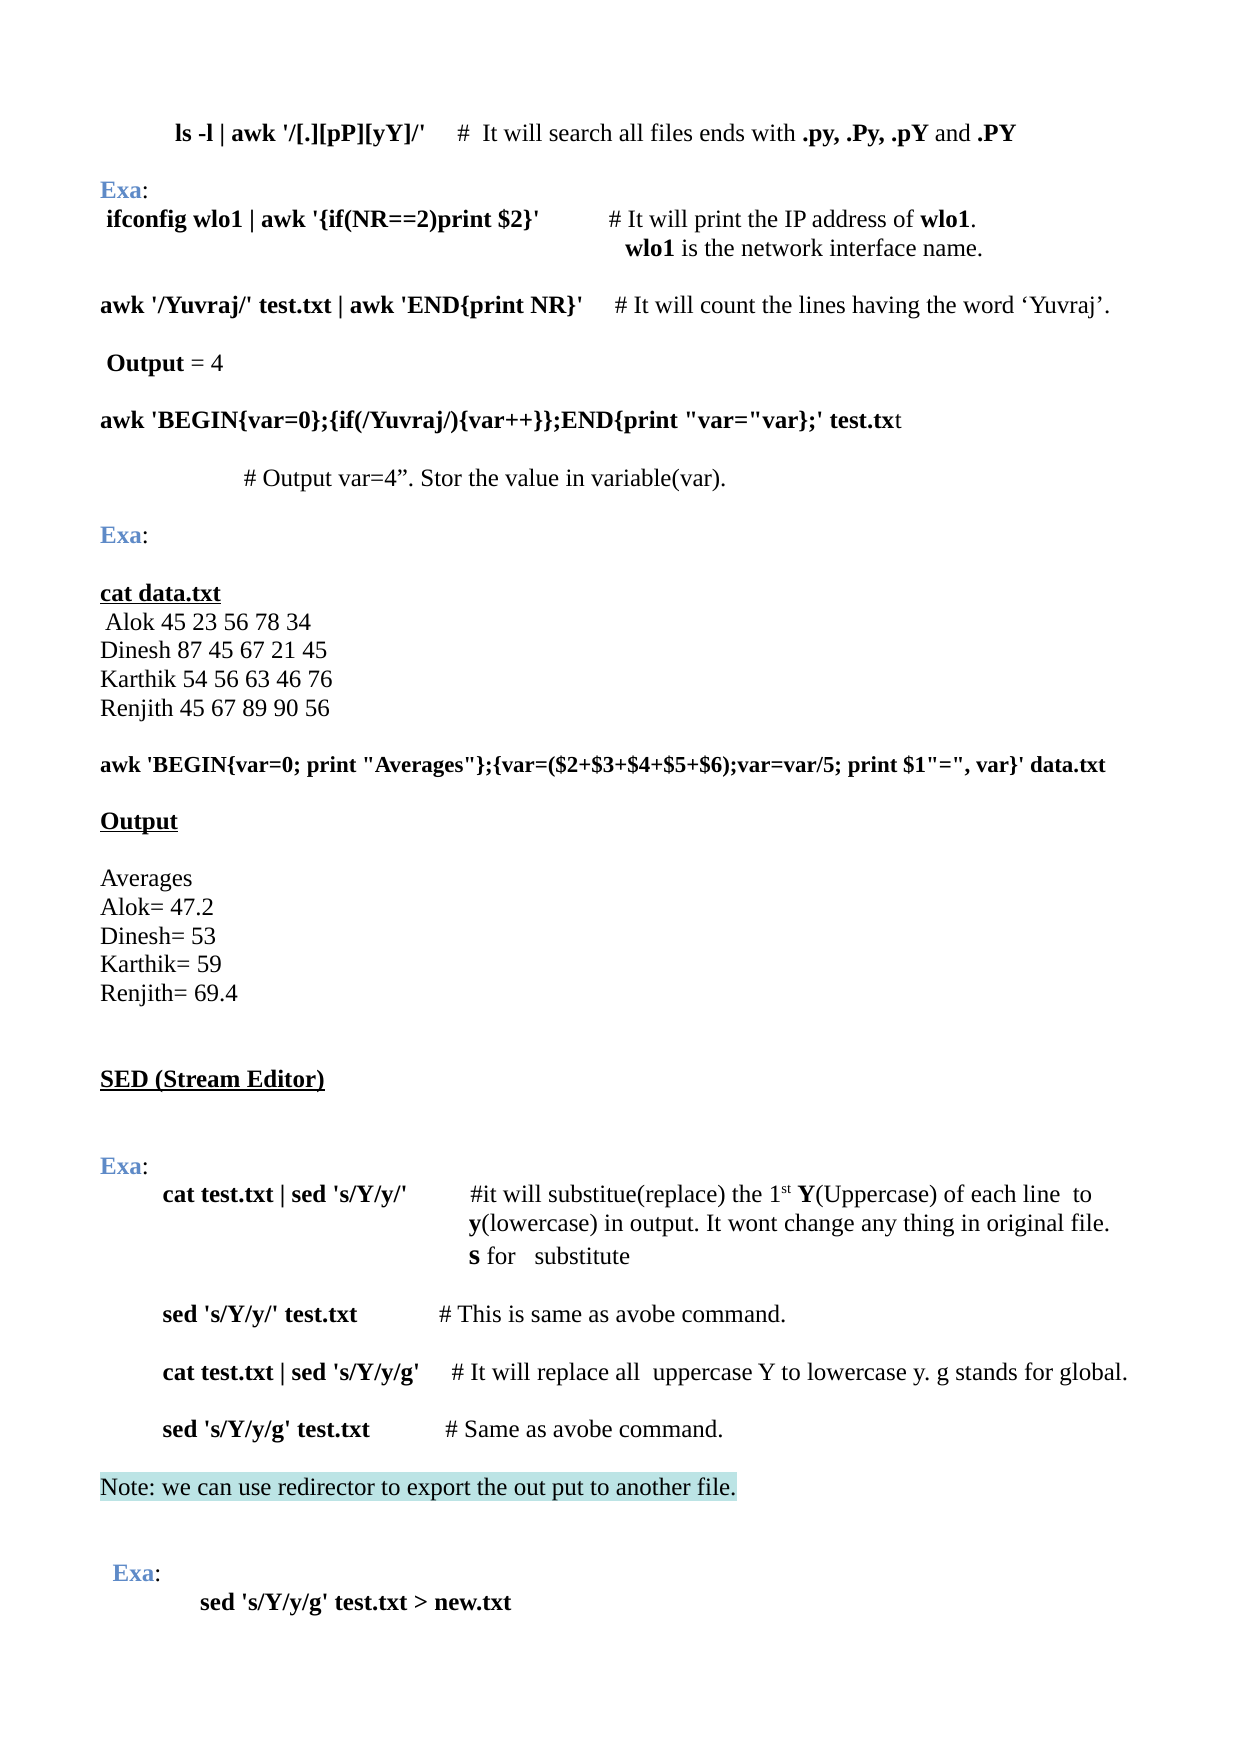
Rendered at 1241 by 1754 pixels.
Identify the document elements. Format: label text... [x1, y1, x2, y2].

text SED (Stream Editor) [100, 1064, 1175, 1093]
text Karthik 54 56 63 46 76 [100, 664, 1175, 693]
text Exa: [100, 176, 1175, 204]
text sed 's/Y/y/g' test.txt # Same as avobe command. [100, 1414, 1175, 1443]
text Exa: [100, 1558, 1175, 1587]
text ifconfig wlo1 | awk '{if(NR==2)print $2}' # It will print the IP address of wlo1. [100, 204, 1175, 233]
text awk '/Yuvraj/' test.txt | awk 'END{print NR}' # It will count the lines having the word ‘Yuvraj’. [100, 291, 1175, 319]
text wlo1 is the network interface name. [100, 233, 1175, 262]
text cat test.txt | sed 's/Y/y/' #it will substitue(replace) the 1st Y(Uppercase) of each line to [100, 1179, 1175, 1208]
text cat data.txt [100, 578, 1175, 607]
text Karthik= 59 [100, 949, 1175, 978]
text s for substitute [100, 1237, 1175, 1271]
text Renjith= 69.4 [100, 978, 1175, 1007]
text Alok= 47.2 [100, 892, 1175, 921]
text Note: we can use redirector to export the out put to another file. [100, 1472, 1175, 1501]
text Output = 4 [100, 348, 1175, 377]
text Output [100, 806, 1175, 834]
text Averages [100, 863, 1175, 892]
text awk 'BEGIN{var=0};{if(/Yuvraj/){var++}};END{print "var="var};' test.txt [100, 406, 1175, 434]
text Alok 45 23 56 78 34 [100, 607, 1175, 636]
text Dinesh= 53 [100, 921, 1175, 949]
text Exa: [100, 1151, 1175, 1179]
text Renjith 45 67 89 90 56 [100, 693, 1175, 722]
text sed 's/Y/y/' test.txt # This is same as avobe command. [100, 1299, 1175, 1328]
text # Output var=4”. Stor the value in variable(var). [100, 463, 1175, 492]
text Exa: [100, 521, 1175, 549]
text awk 'BEGIN{var=0; print "Averages"};{var=($2+$3+$4+$5+$6);var=var/5; print $1"=", var}' data.txt [100, 751, 1175, 777]
text y(lowercase) in output. It wont change any thing in original file. [100, 1208, 1175, 1237]
text cat test.txt | sed 's/Y/y/g' # It will replace all uppercase Y to lowercase y. g stands for global. [100, 1357, 1175, 1386]
text Dinesh 87 45 67 21 45 [100, 636, 1175, 664]
text sed 's/Y/y/g' test.txt > new.txt [100, 1587, 1175, 1616]
text ls -l | awk '/[.][pP][yY]/' # It will search all files ends with .py, .Py, .pY and .PY [100, 118, 1175, 147]
